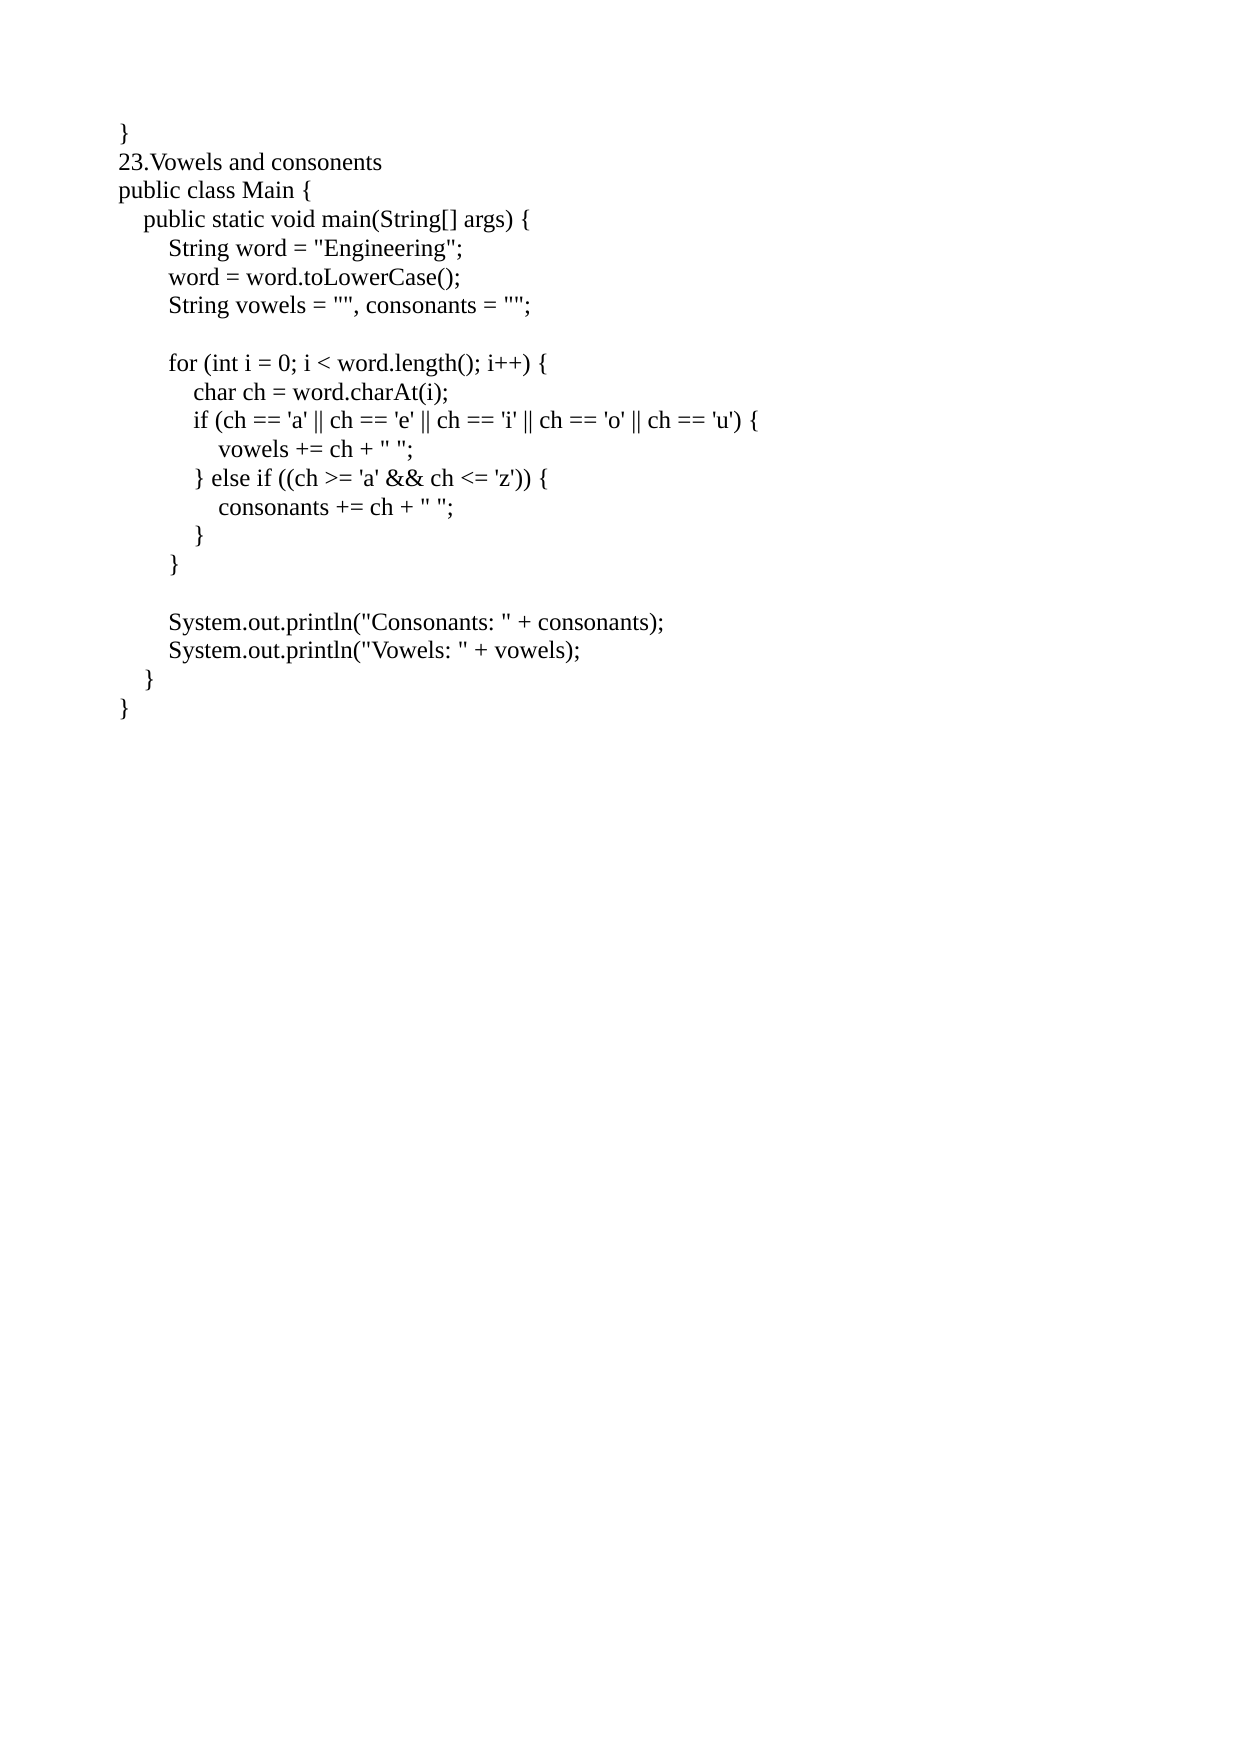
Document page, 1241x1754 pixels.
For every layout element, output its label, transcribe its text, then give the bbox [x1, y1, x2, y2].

text if (ch == 'a' || ch == 'e' || ch == 'i' || ch == 'o' || ch == 'u') { [118, 406, 1122, 434]
text } [118, 664, 1122, 693]
text } [118, 118, 1122, 147]
text String vowels = "", consonants = ""; [118, 291, 1122, 319]
text for (int i = 0; i < word.length(); i++) { [118, 348, 1122, 377]
text consonants += ch + " "; [118, 492, 1122, 521]
text System.out.println("Vowels: " + vowels); [118, 636, 1122, 664]
text public class Main { [118, 176, 1122, 204]
text 23.Vowels and consonents [118, 147, 1122, 176]
text } [118, 549, 1122, 578]
text String word = "Engineering"; [118, 233, 1122, 262]
text vowels += ch + " "; [118, 434, 1122, 463]
text public static void main(String[] args) { [118, 204, 1122, 233]
text System.out.println("Consonants: " + consonants); [118, 607, 1122, 636]
text word = word.toLowerCase(); [118, 262, 1122, 291]
text } [118, 521, 1122, 549]
text } else if ((ch >= 'a' && ch <= 'z')) { [118, 463, 1122, 492]
text } [118, 693, 1122, 722]
text char ch = word.charAt(i); [118, 377, 1122, 406]
